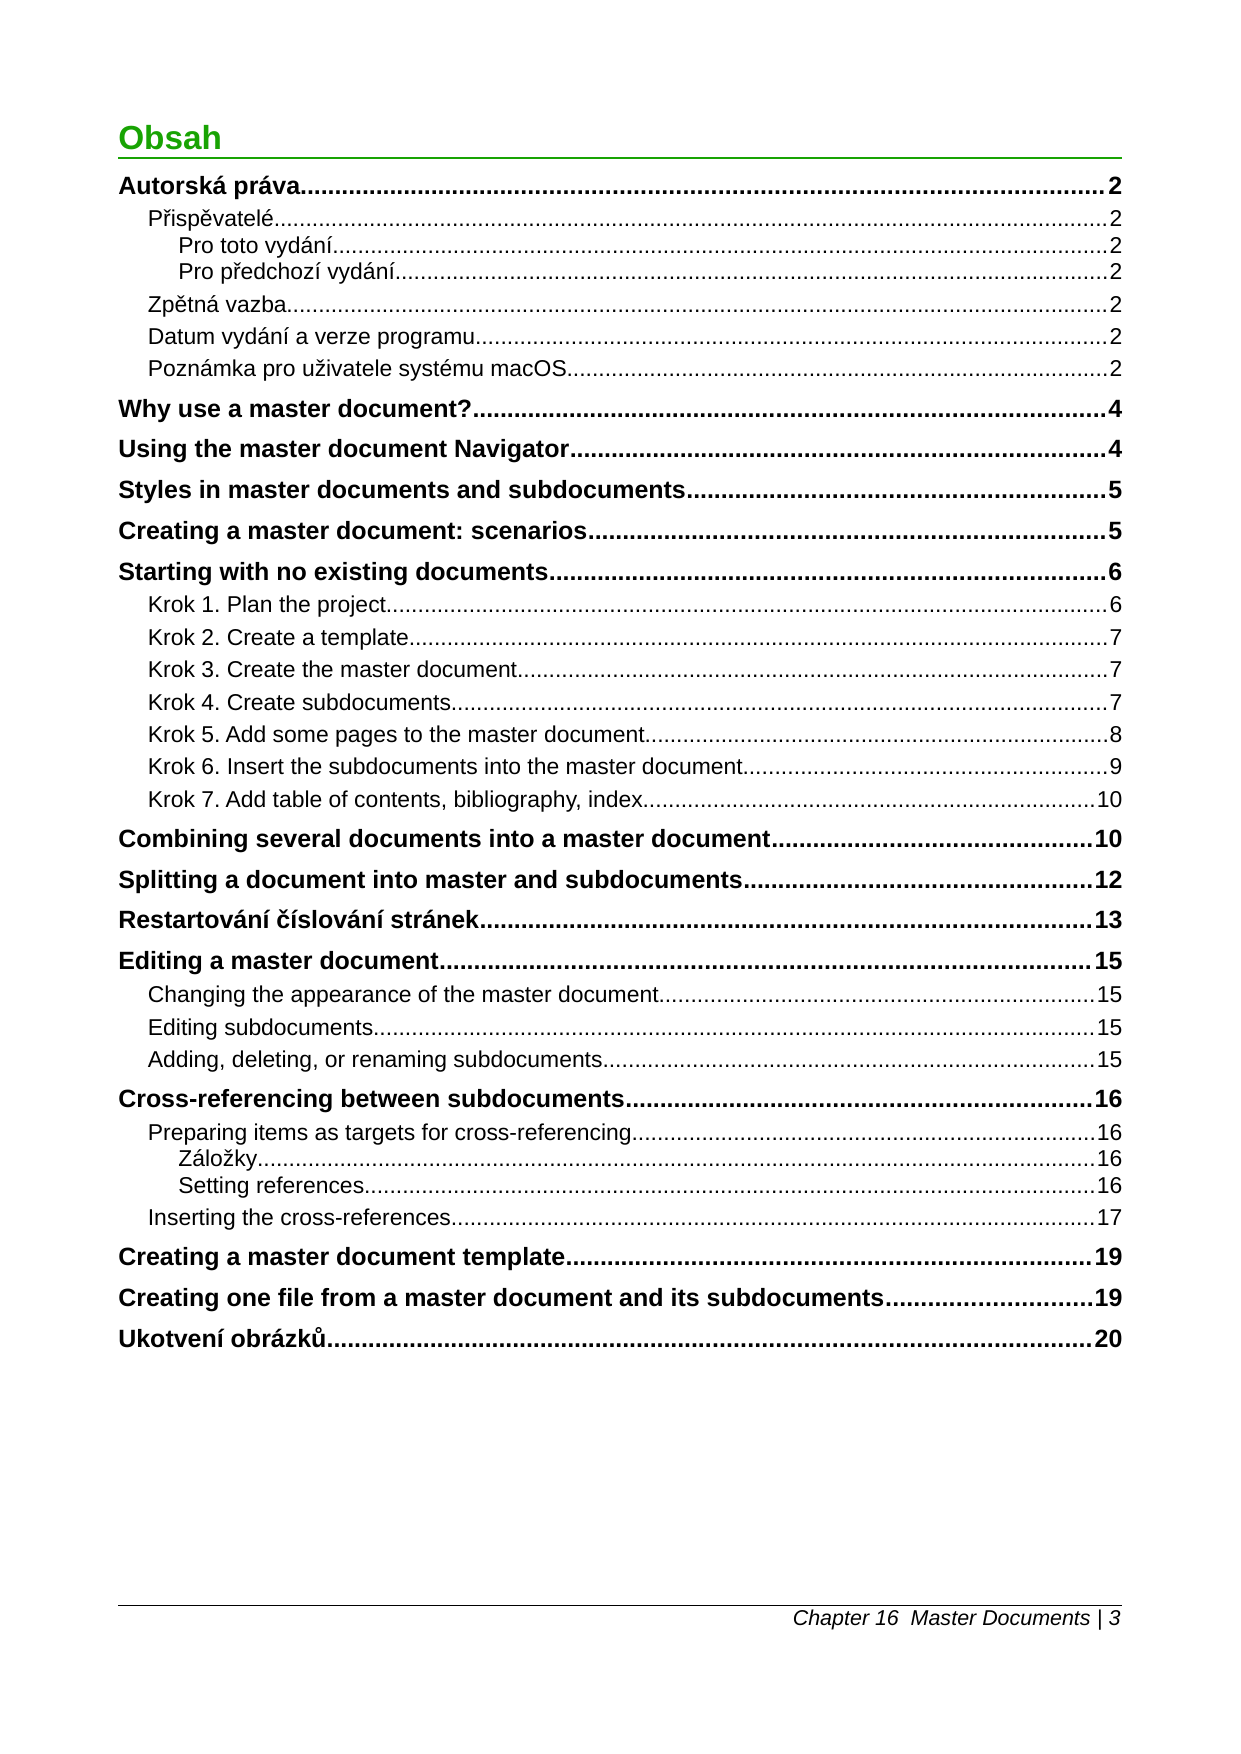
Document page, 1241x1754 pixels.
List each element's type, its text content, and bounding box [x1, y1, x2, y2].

text Creating a master document template 19 [118, 1242, 1122, 1271]
text Inserting the cross-references 17 [148, 1204, 1122, 1230]
text Combining several documents into a master document 10 [118, 824, 1122, 853]
text Zpětná vazba 2 [148, 291, 1122, 317]
text Autorská práva 2 [118, 171, 1122, 199]
text Cross-referencing between subdocuments 16 [118, 1084, 1122, 1113]
text Using the master document Navigator 4 [118, 434, 1122, 463]
text Changing the appearance of the master document 15 [148, 981, 1122, 1007]
text Creating one file from a master document and its subdocuments 19 [118, 1283, 1122, 1312]
text Editing subdocuments 15 [148, 1013, 1122, 1040]
text Adding, deleting, or renaming subdocuments 15 [148, 1046, 1122, 1072]
text Pro toto vydání 2 [178, 232, 1122, 258]
text Splitting a document into master and subdocuments 12 [118, 865, 1122, 893]
text Starting with no existing documents 6 [118, 557, 1122, 585]
text Krok 3. Create the master document 7 [148, 656, 1122, 682]
text Poznámka pro uživatele systému macOS 2 [148, 355, 1122, 382]
text Restartování číslování stránek 13 [118, 906, 1122, 934]
text Preparing items as targets for cross-referencing 16 [148, 1119, 1122, 1145]
text Ukotvení obrázků 20 [118, 1324, 1122, 1353]
text Krok 2. Create a template 7 [148, 624, 1122, 650]
text Datum vydání a verze programu 2 [148, 323, 1122, 349]
text Krok 5. Add some pages to the master document 8 [148, 721, 1122, 747]
text Creating a master document: scenarios 5 [118, 516, 1122, 544]
text Styles in master documents and subdocuments 5 [118, 475, 1122, 504]
text Why use a master document? 4 [118, 394, 1122, 422]
text Přispěvatelé 2 [148, 205, 1122, 232]
text Editing a master document 15 [118, 946, 1122, 975]
text Setting references 16 [178, 1172, 1122, 1198]
text Krok 7. Add table of contents, bibliography, index 10 [148, 786, 1122, 812]
text Krok 4. Create subdocuments 7 [148, 688, 1122, 715]
text Krok 1. Plan the project 6 [148, 591, 1122, 618]
text Záložky 16 [178, 1145, 1122, 1172]
subtitle Obsah [118, 118, 1122, 157]
text Krok 6. Insert the subdocuments into the master document 9 [148, 753, 1122, 780]
text Pro předchozí vydání 2 [178, 258, 1122, 284]
